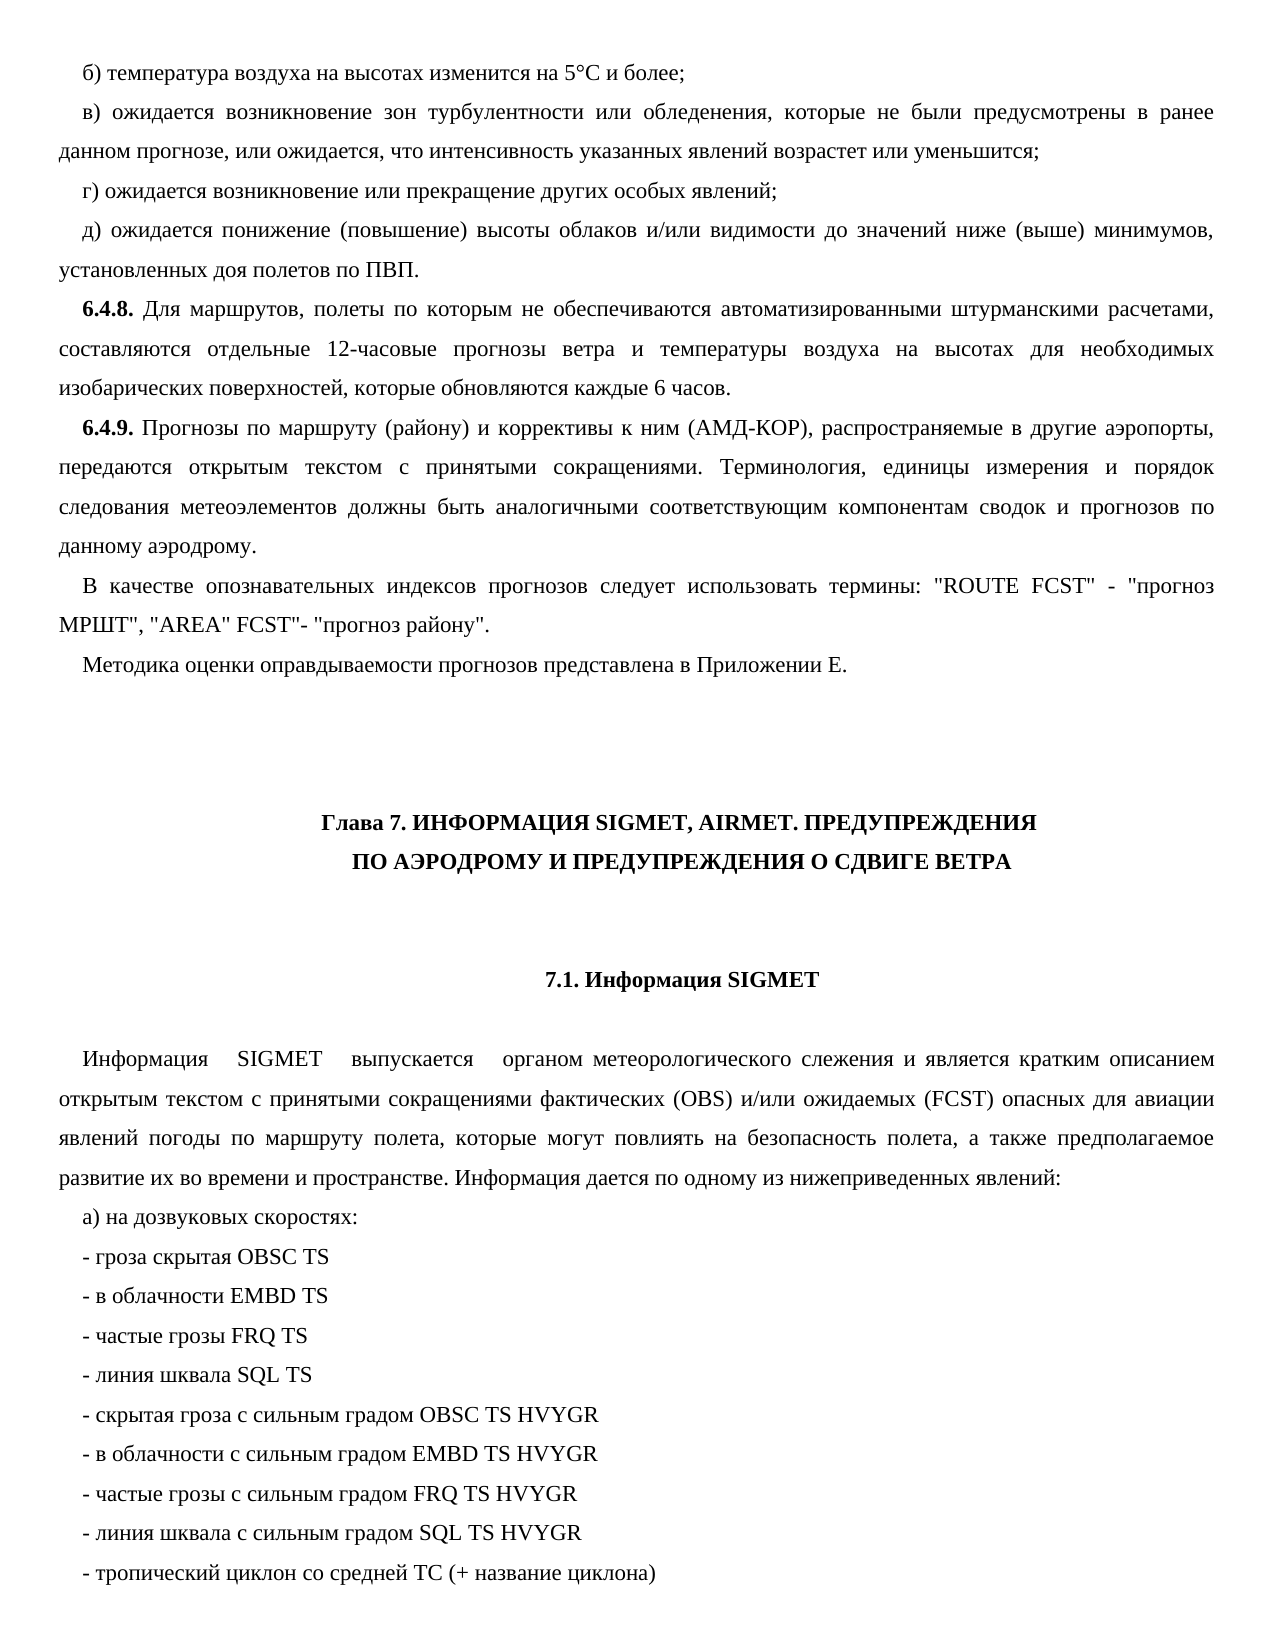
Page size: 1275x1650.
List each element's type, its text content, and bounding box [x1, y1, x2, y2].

text а) на дозвуковых скоростях: [58, 1203, 1216, 1230]
text - линия шквала SQL TS [58, 1361, 1216, 1388]
text - в облачности с сильным градом EMBD TS HVYGR [58, 1440, 1216, 1467]
text Методика оценки оправдываемости прогнозов представлена в Приложении Е. [58, 651, 1216, 677]
text д) ожидается понижение (повышение) высоты облаков и/или видимости до значений ниже (выше) минимумов, установленных доя полетов по ПВП. [58, 216, 1216, 282]
text г) ожидается возникновение или прекращение других особых явлений; [58, 177, 1216, 203]
text Информация SIGMET выпускается органом метеорологического слежения и является кратким описанием открытым текстом с принятыми сокращениями фактических (OBS) и/или ожидаемых (FCST) опасных для авиации явлений погоды по маршруту полета, которые могут повлиять на безопасность полета, а также предполагаемое развитие их во времени и пространстве. Информация дается по одному из нижеприведенных явлений: [58, 1046, 1216, 1190]
text - тропический циклон со средней ТС (+ название циклона) [58, 1559, 1216, 1585]
text - частые грозы с сильным градом FRQ TS HVYGR [58, 1480, 1216, 1506]
text 7.1. Информация SIGMET [58, 967, 1216, 993]
text В качестве опознавательных индексов прогнозов следует использовать термины: "ROUTE FCST" - "прогноз МРШТ", "AREA" FCST"- "прогноз району". [58, 572, 1216, 638]
text - в облачности EMBD TS [58, 1282, 1216, 1309]
text 6.4.9. Прогнозы по маршруту (району) и коррективы к ним (АМД-КОР), распространяемые в другие аэропорты, передаются открытым текстом с принятыми сокращениями. Терминология, единицы измерения и порядок следования метеоэлементов должны быть аналогичными соответствующим компонентам сводок и прогнозов по данному аэродрому. [58, 414, 1216, 559]
text б) температура воздуха на высотах изменится на 5°С и более; [58, 58, 1216, 85]
text - частые грозы FRQ TS [58, 1322, 1216, 1348]
text Глава 7. ИНФОРМАЦИЯ SIGMET, AIRMET. ПРЕДУПРЕЖДЕНИЯ [58, 809, 1216, 835]
text в) ожидается возникновение зон турбулентности или обледенения, которые не были предусмотрены в ранее данном прогнозе, или ожидается, что интенсивность указанных явлений возрастет или уменьшится; [58, 98, 1216, 164]
text - скрытая гроза с сильным градом OBSC TS HVYGR [58, 1401, 1216, 1427]
text ПО АЭРОДРОМУ И ПРЕДУПРЕЖДЕНИЯ О СДВИГЕ ВЕТРА [58, 848, 1216, 874]
text - линия шквала с сильным градом SQL TS HVYGR [58, 1519, 1216, 1546]
text - гроза скрытая OBSC TS [58, 1243, 1216, 1269]
text 6.4.8. Для маршрутов, полеты по которым не обеспечиваются автоматизированными штурманскими расчетами, составляются отдельные 12-часовые прогнозы ветра и температуры воздуха на высотах для необходимых изобарических поверхностей, которые обновляются каждые 6 часов. [58, 295, 1216, 401]
